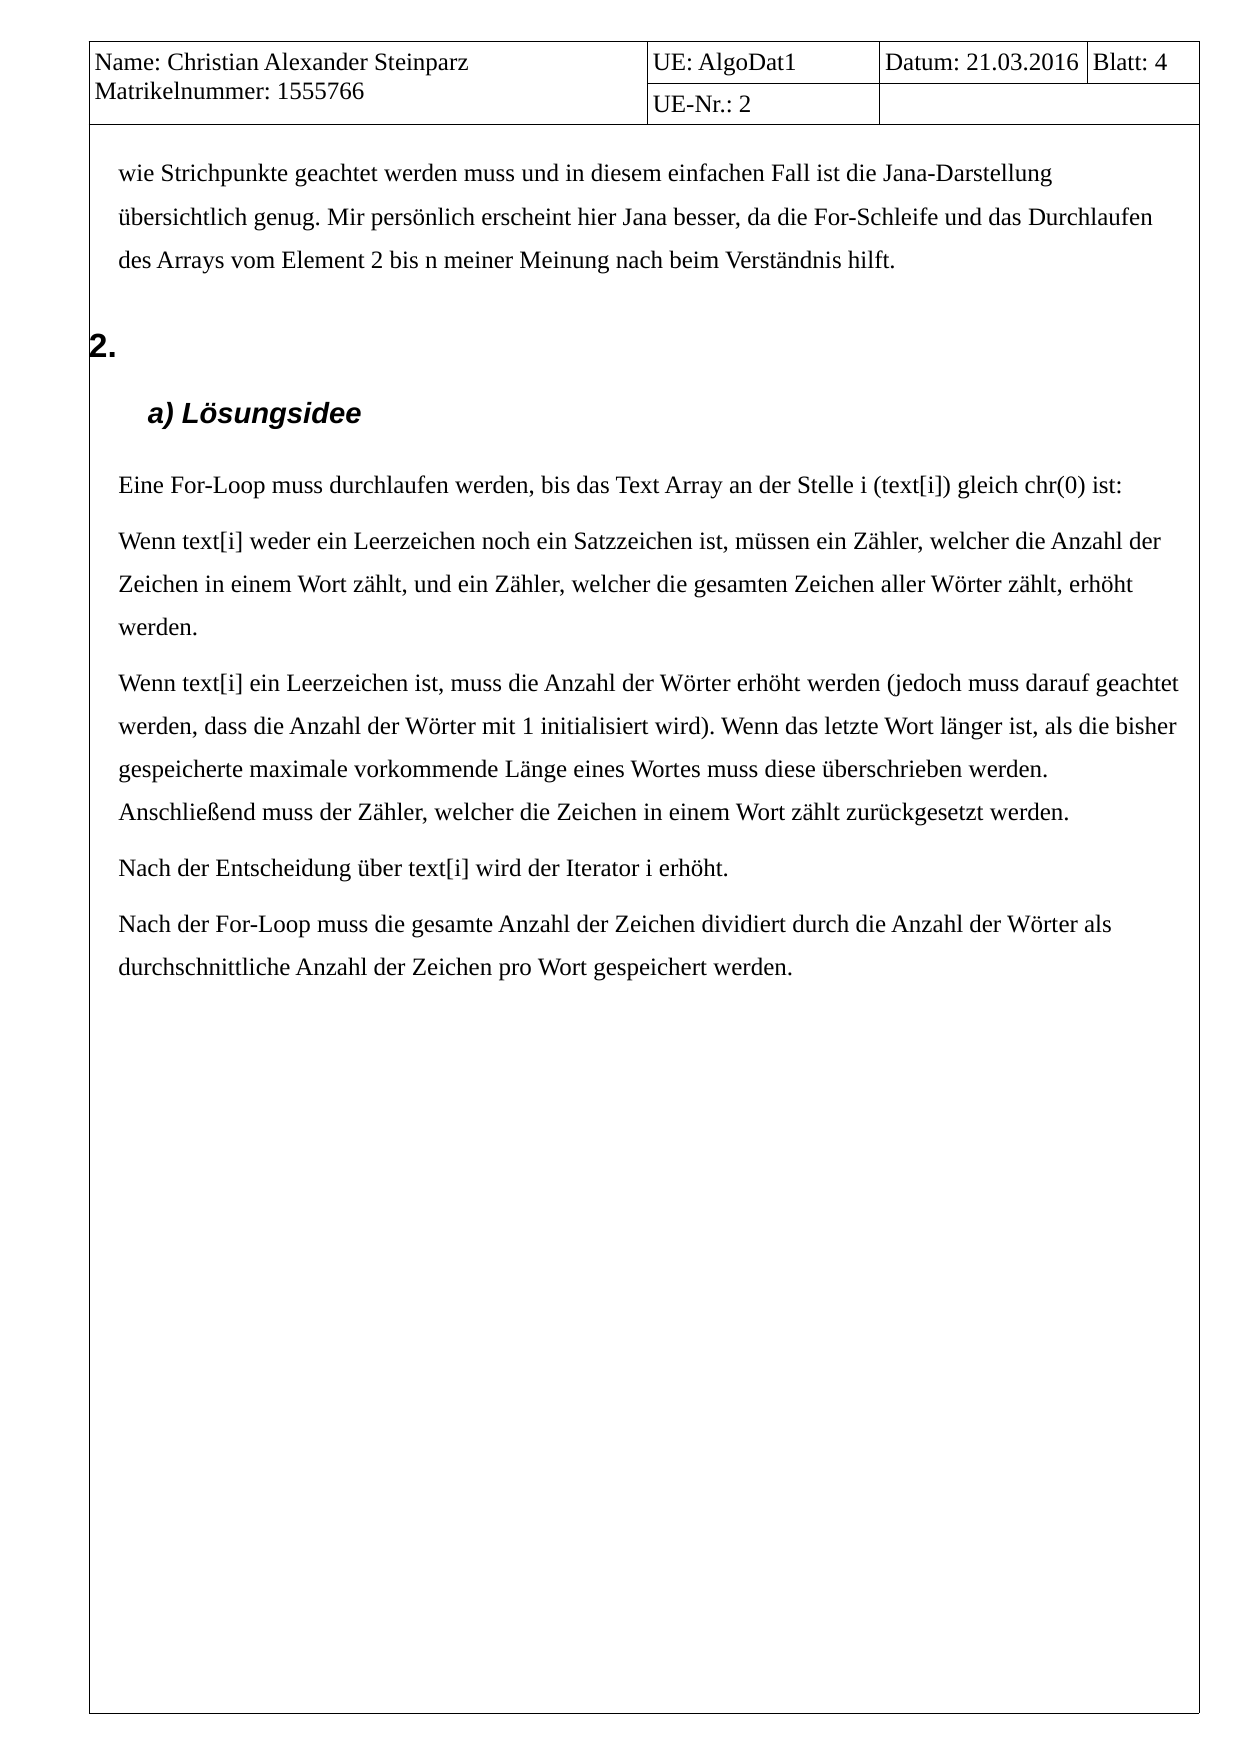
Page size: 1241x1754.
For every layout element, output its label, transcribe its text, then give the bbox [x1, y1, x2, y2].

text Wenn text[i] ein Leerzeichen ist, muss die Anzahl der Wörter erhöht werden (jedoch muss darauf geachtet werden, dass die Anzahl der Wörter mit 1 initialisiert wird). Wenn das letzte Wort länger ist, als die bisher gespeicherte maximale vorkommende Länge eines Wortes muss diese überschrieben werden. Anschließend muss der Zähler, welcher die Zeichen in einem Wort zählt zurückgesetzt werden. [118, 668, 1187, 826]
text Nach der Entscheidung über text[i] wird der Iterator i erhöht. [118, 853, 1187, 882]
text Nach der For-Loop muss die gesamte Anzahl der Zeichen dividiert durch die Anzahl der Wörter als durchschnittliche Anzahl der Zeichen pro Wort gespeichert werden. [118, 909, 1187, 981]
text Wenn text[i] weder ein Leerzeichen noch ein Satzzeichen ist, müssen ein Zähler, welcher die Anzahl der Zeichen in einem Wort zählt, und ein Zähler, welcher die gesamten Zeichen aller Wörter zählt, erhöht werden. [118, 526, 1187, 641]
text wie Strichpunkte geachtet werden muss und in diesem einfachen Fall ist die Jana-Darstellung übersichtlich genug. Mir persönlich erscheint hier Jana besser, da die For-Schleife und das Durchlaufen des Arrays vom Element 2 bis n meiner Meinung nach beim Verständnis hilft. [118, 158, 1187, 273]
subtitle a) Lösungsidee [148, 396, 1199, 429]
text Eine For-Loop muss durchlaufen werden, bis das Text Array an der Stelle i (text[i]) gleich chr(0) ist: [118, 471, 1187, 499]
subtitle 2. [90, 325, 1187, 364]
